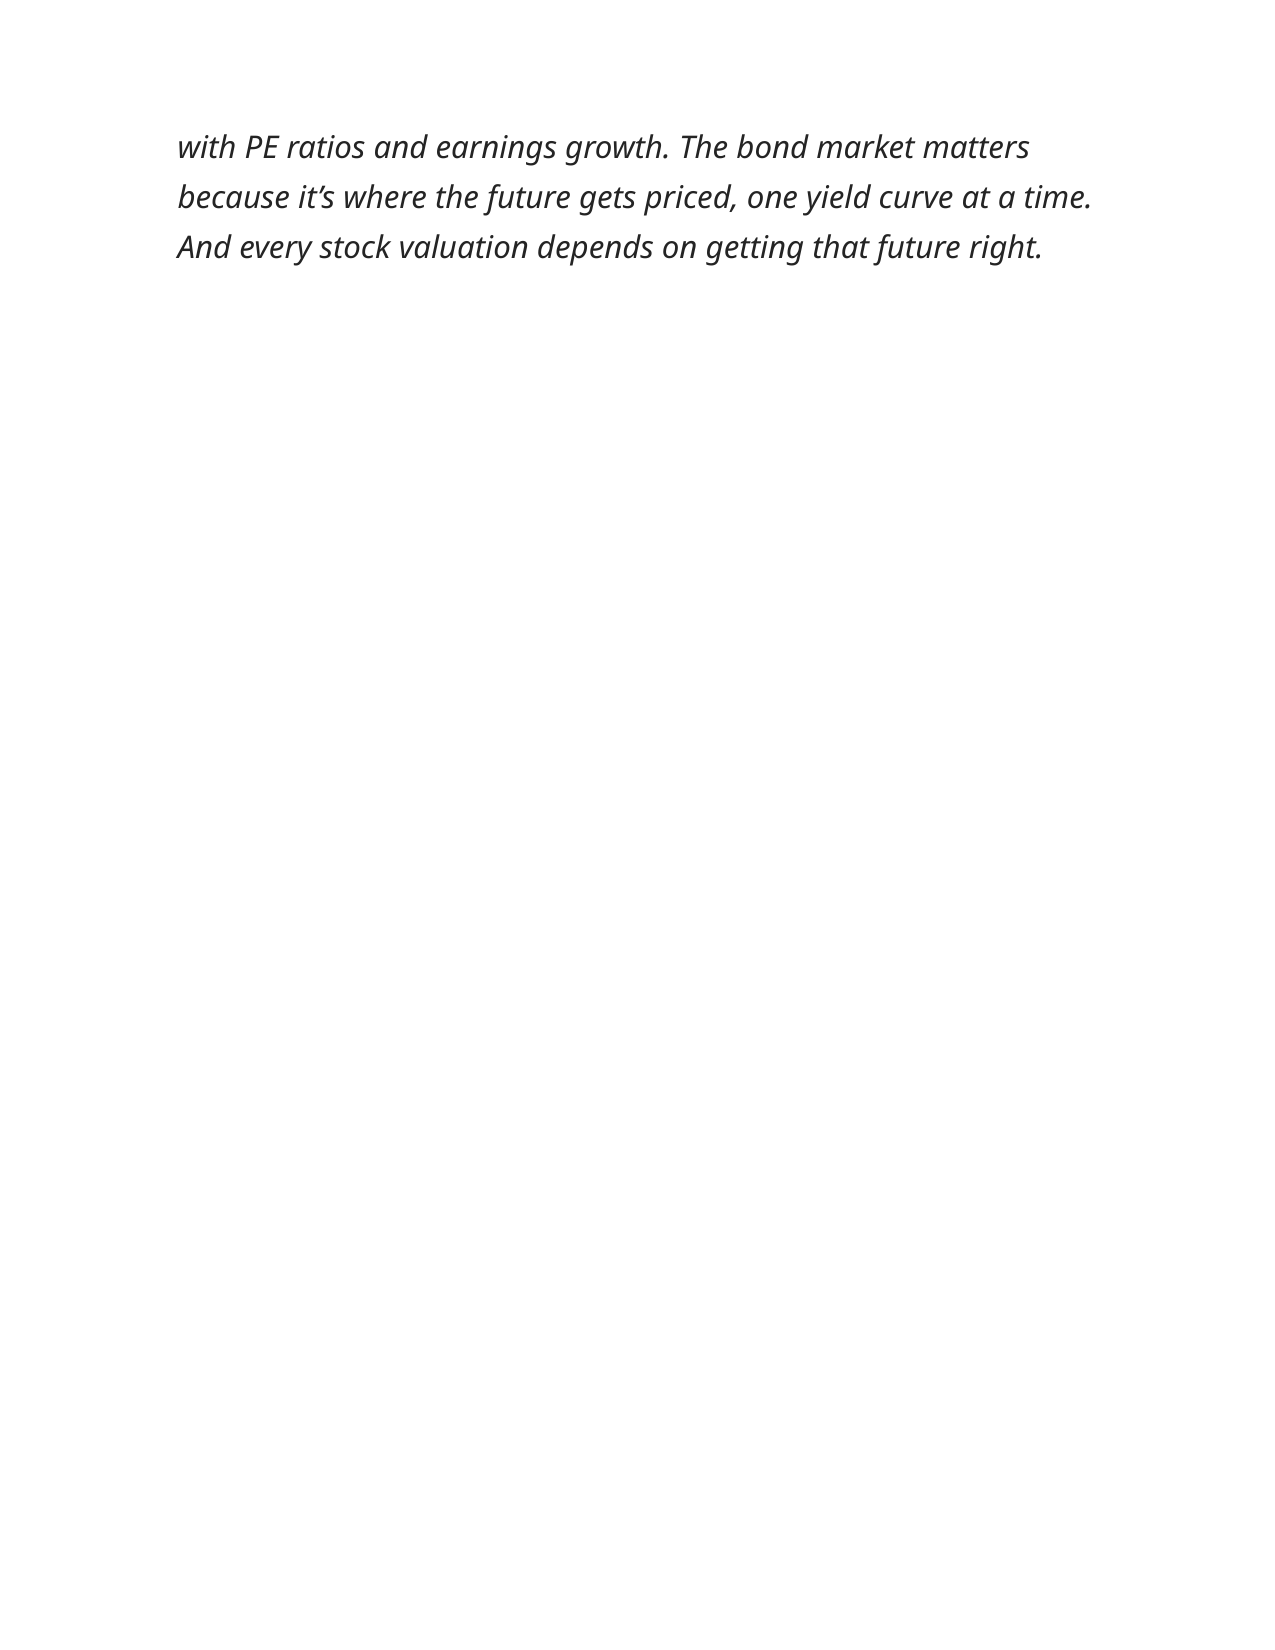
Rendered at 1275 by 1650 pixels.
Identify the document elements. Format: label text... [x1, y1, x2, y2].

text with PE ratios and earnings growth. The bond market matters because it’s where the future gets priced, one yield curve at a time. And every stock valuation depends on getting that future right. [177, 118, 1098, 268]
